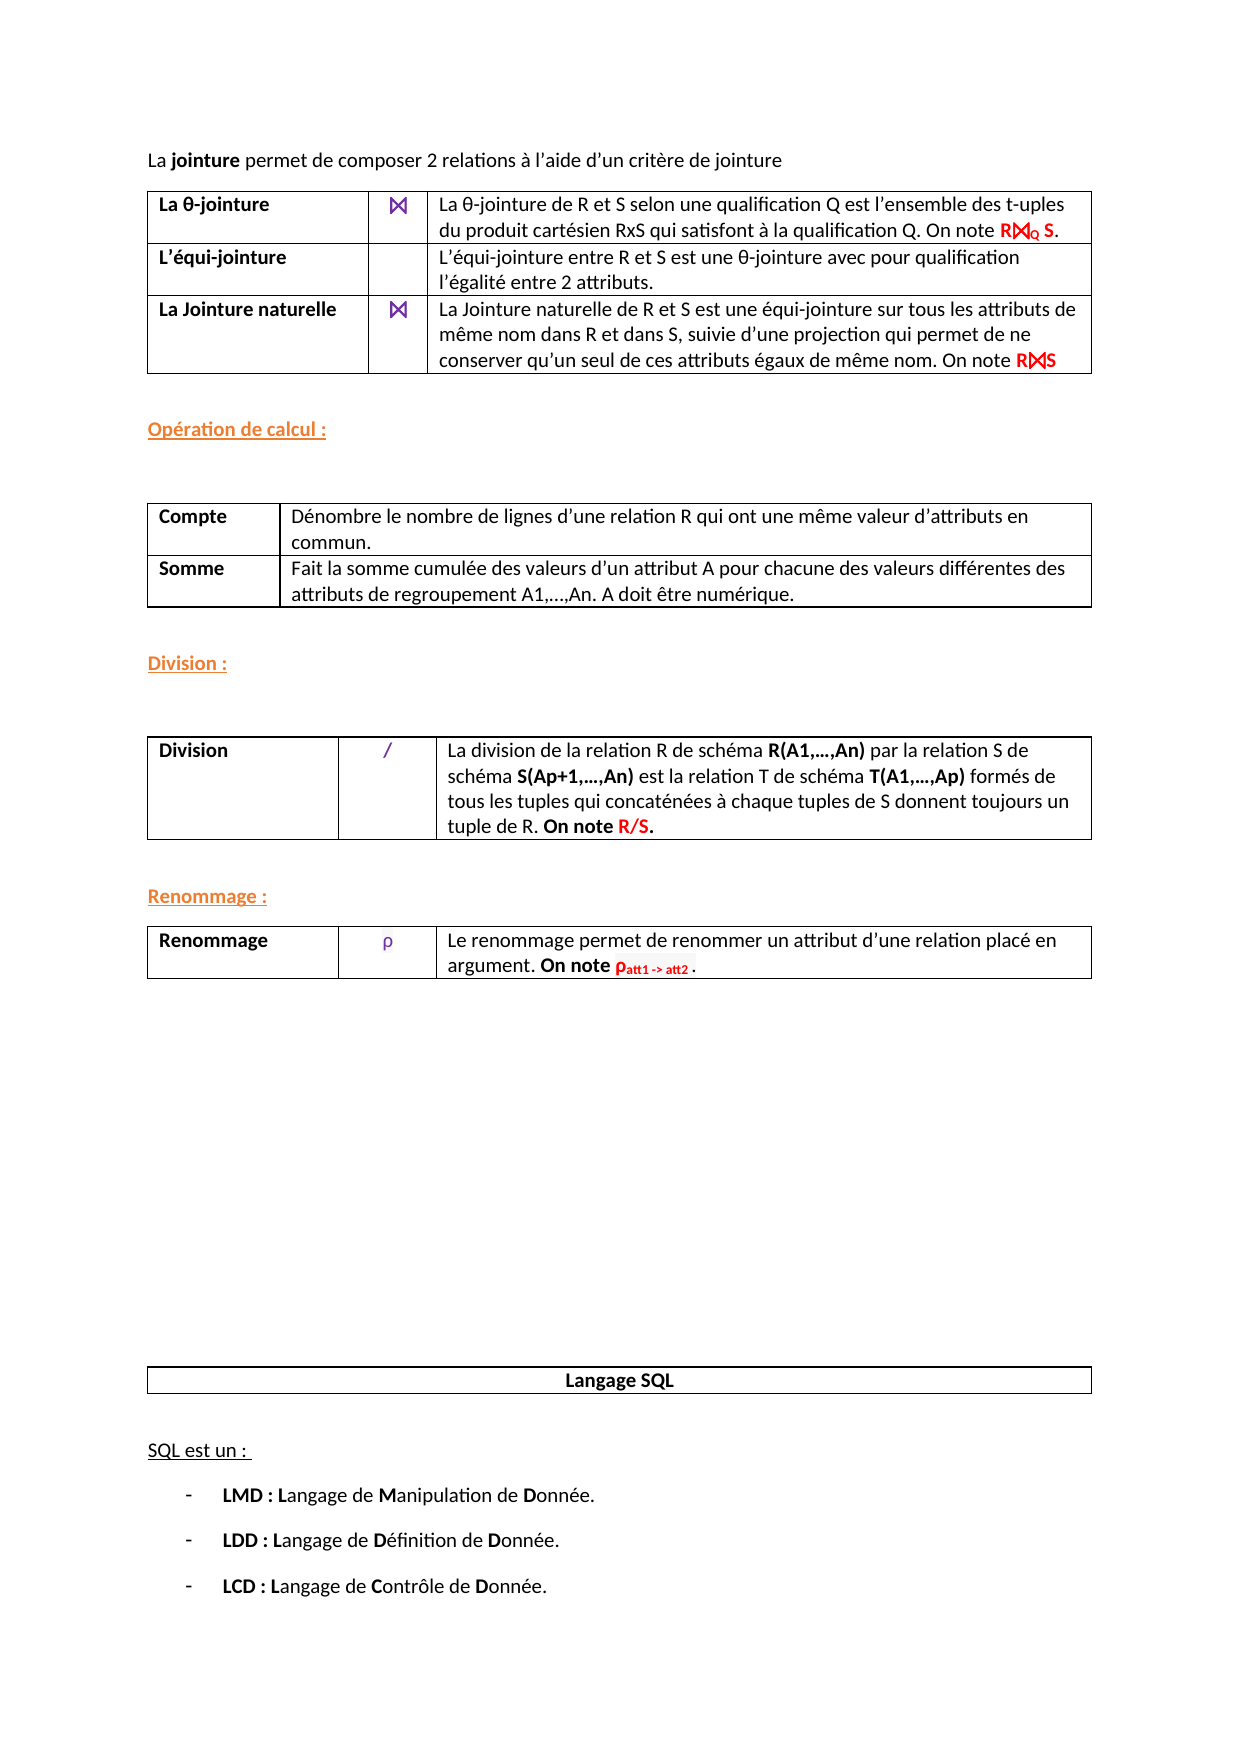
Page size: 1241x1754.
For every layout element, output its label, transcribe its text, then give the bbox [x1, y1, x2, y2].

table_cell [369, 244, 427, 295]
table_header Langage SQL [148, 1368, 1091, 1393]
table_cell La Jointure naturelle de R et S est une équi-jointure sur tous les attributs de même nom dans R et dans S, suivie d’une projection qui permet de ne conserver qu’un seul de ces attributs égaux de même nom. On note R⨝S [428, 296, 1091, 372]
text Opération de calcul : [148, 417, 1093, 442]
text Division : [148, 650, 1093, 676]
table_cell Fait la somme cumulée des valeurs d’un attribut A pour chacune des valeurs différentes des attributs de regroupement A1,…,An. A doit être numérique. [281, 556, 1091, 606]
list LDD : Langage de Définition de Donnée. [185, 1526, 1093, 1554]
table_cell ⨝ [369, 296, 427, 372]
table_header Renommage [148, 927, 338, 978]
table_cell La Jointure naturelle [148, 296, 368, 372]
text SQL est un : [148, 1437, 1093, 1462]
table_header Le renommage permet de renommer un attribut d’une relation placé en argument. On note ρatt1 -> att2 . [437, 927, 1091, 978]
text La jointure permet de composer 2 relations à l’aide d’un critère de jointure [148, 148, 1093, 173]
table_header ρ [339, 927, 436, 978]
table_cell L’équi-jointure entre R et S est une θ-jointure avec pour qualification l’égalité entre 2 attributs. [428, 244, 1091, 295]
table_header La θ-jointure [148, 192, 368, 243]
table_header Dénombre le nombre de lignes d’une relation R qui ont une même valeur d’attributs en commun. [281, 504, 1091, 554]
list LMD : Langage de Manipulation de Donnée. [185, 1480, 1093, 1508]
list LCD : Langage de Contrôle de Donnée. [185, 1571, 1093, 1599]
table_cell Somme [148, 556, 279, 606]
table_header La θ-jointure de R et S selon une qualification Q est l’ensemble des t-uples du produit cartésien RxS qui satisfont à la qualification Q. On note R⨝Q S. [428, 192, 1091, 243]
table_header La division de la relation R de schéma R(A1,…,An) par la relation S de schéma S(Ap+1,…,An) est la relation T de schéma T(A1,…,Ap) formés de tous les tuples qui concaténées à chaque tuples de S donnent toujours un tuple de R. On note R/S. [437, 738, 1091, 839]
text Renommage : [148, 883, 1093, 909]
table_cell L’équi-jointure [148, 244, 368, 295]
table_header ⨝ [369, 192, 427, 243]
table_header Division [148, 738, 338, 839]
table_header / [339, 738, 436, 839]
table_header Compte [148, 504, 279, 554]
